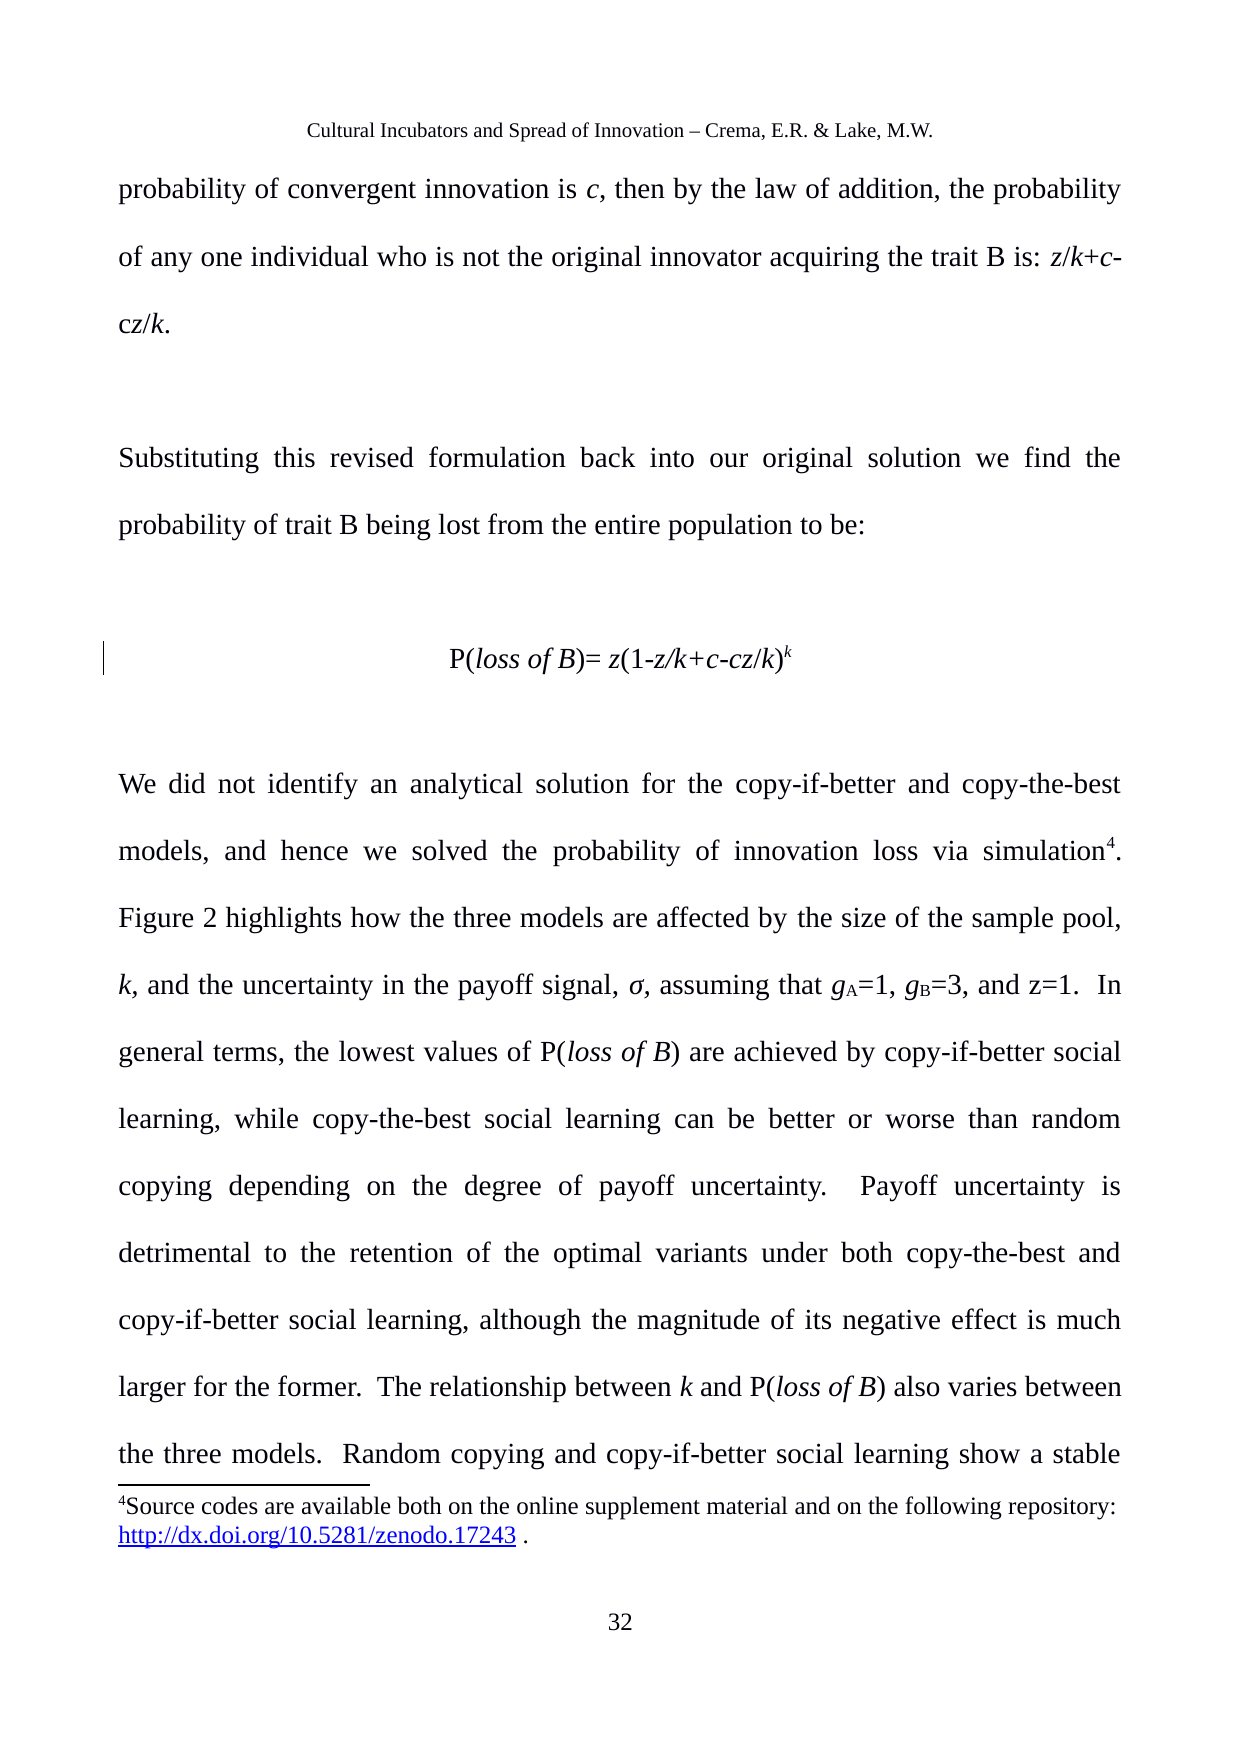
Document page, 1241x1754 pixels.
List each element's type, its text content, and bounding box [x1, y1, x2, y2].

text probability of convergent innovation is c, then by the law of addition, the probability of any one individual who is not the original innovator acquiring the trait B is: z/k+c-cz/k. [118, 172, 1122, 339]
text We did not identify an analytical solution for the copy-if-better and copy-the-best models, and hence we solved the probability of innovation loss via simulation. Figure 2 highlights how the three models are affected by the size of the sample pool, k, and the uncertainty in the payoff signal, σ, assuming that gA=1, gB=3, and z=1. In general terms, the lowest values of P(loss of B) are achieved by copy-if-better social learning, while copy-the-best social learning can be better or worse than random copying depending on the degree of payoff uncertainty. Payoff uncertainty is detrimental to the retention of the optimal variants under both copy-the-best and copy-if-better social learning, although the magnitude of its negative effect is much larger for the former. The relationship between k and P(loss of B) also varies between the three models. Random copying and copy-if-better social learning show a stable [118, 766, 1122, 1470]
text Source codes are available both on the online supplement material and on the following repository: http://dx.doi.org/10.5281/zenodo.17243 . [118, 1491, 1122, 1549]
text Substituting this revised formulation back into our original solution we find the probability of trait B being lost from the entire population to be: [118, 440, 1122, 541]
text P(loss of B)= z(1-z/k+c-cz/k)k [118, 641, 1122, 675]
